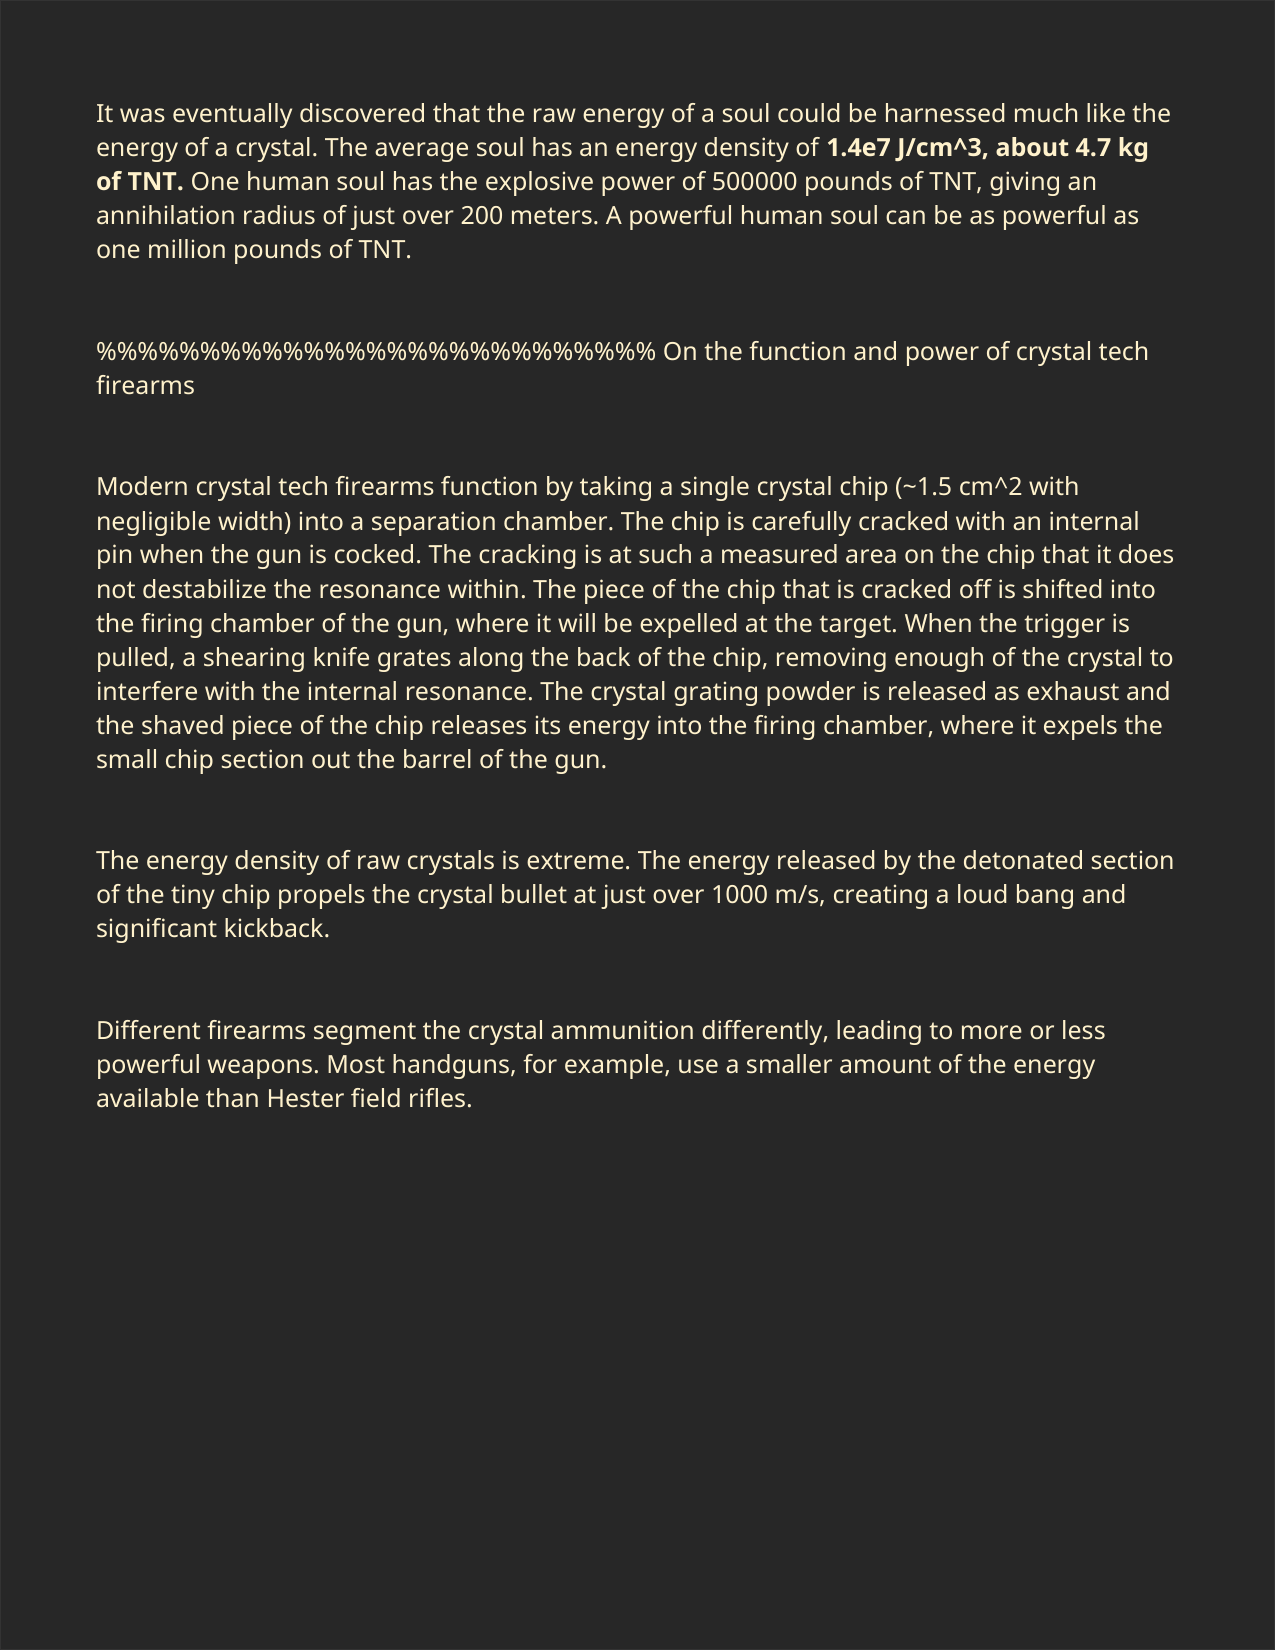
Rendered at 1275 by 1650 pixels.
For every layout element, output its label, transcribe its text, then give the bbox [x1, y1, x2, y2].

text It was eventually discovered that the raw energy of a soul could be harnessed much like the energy of a crystal. The average soul has an energy density of 1.4e7 J/cm^3, about 4.7 kg of TNT. One human soul has the explosive power of 500000 pounds of TNT, giving an annihilation radius of just over 200 meters. A powerful human soul can be as powerful as one million pounds of TNT. [96, 96, 1179, 266]
text Different firearms segment the crystal ammunition differently, leading to more or less powerful weapons. Most handguns, for example, use a smaller amount of the energy available than Hester field rifles. [96, 1013, 1179, 1115]
text %%%%%%%%%%%%%%%%%%%%%%%%%%% On the function and power of crystal tech firearms [96, 333, 1179, 402]
text Modern crystal tech firearms function by taking a single crystal chip (~1.5 cm^2 with negligible width) into a separation chamber. The chip is carefully cracked with an internal pin when the gun is cocked. The cracking is at such a measured area on the chip that it does not destabilize the resonance within. The piece of the chip that is cracked off is shifted into the firing chamber of the gun, where it will be expelled at the target. When the trigger is pulled, a shearing knife grates along the back of the chip, removing enough of the crystal to interfere with the internal resonance. The crystal grating powder is released as exhaust and the shaved piece of the chip releases its energy into the firing chamber, where it expels the small chip section out the barrel of the gun. [96, 469, 1179, 776]
text The energy density of raw crystals is extreme. The energy released by the detonated section of the tiny chip propels the crystal bullet at just over 1000 m/s, creating a loud bang and significant kickback. [96, 843, 1179, 945]
